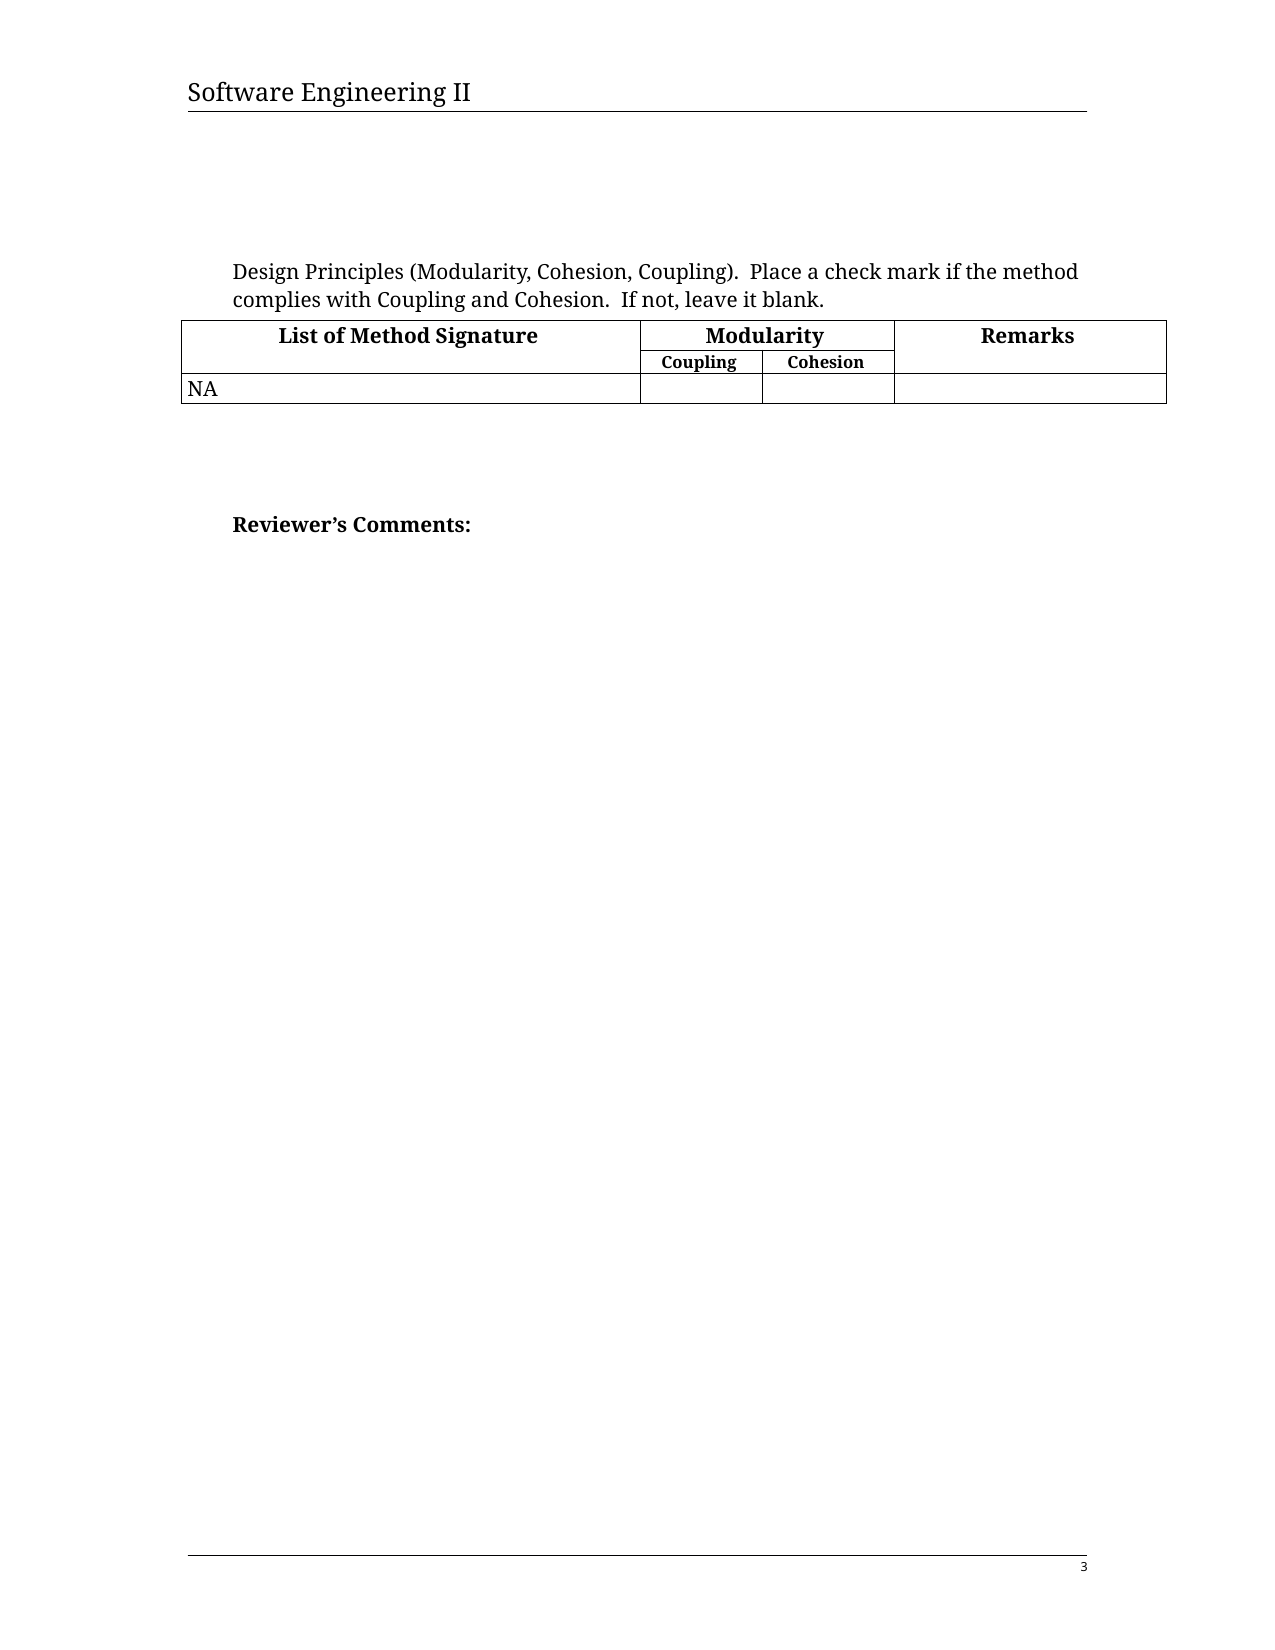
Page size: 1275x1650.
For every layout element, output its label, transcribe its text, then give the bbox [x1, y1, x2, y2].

table_header List of Method Signature [182, 321, 640, 373]
table_cell [641, 374, 762, 403]
table_header Modularity [641, 321, 894, 349]
subtitle Reviewer’s Comments: [187, 511, 1087, 567]
table_cell [895, 374, 1166, 403]
table_cell NA [182, 374, 640, 403]
table_header Remarks [895, 321, 1166, 373]
table_cell Cohesion [763, 351, 894, 373]
subtitle Design Principles (Modularity, Cohesion, Coupling). Place a check mark if the method complies with Coupling and Cohesion. If not, leave it blank. [187, 257, 1087, 314]
table_cell [763, 374, 894, 403]
table_cell Coupling [641, 351, 762, 373]
